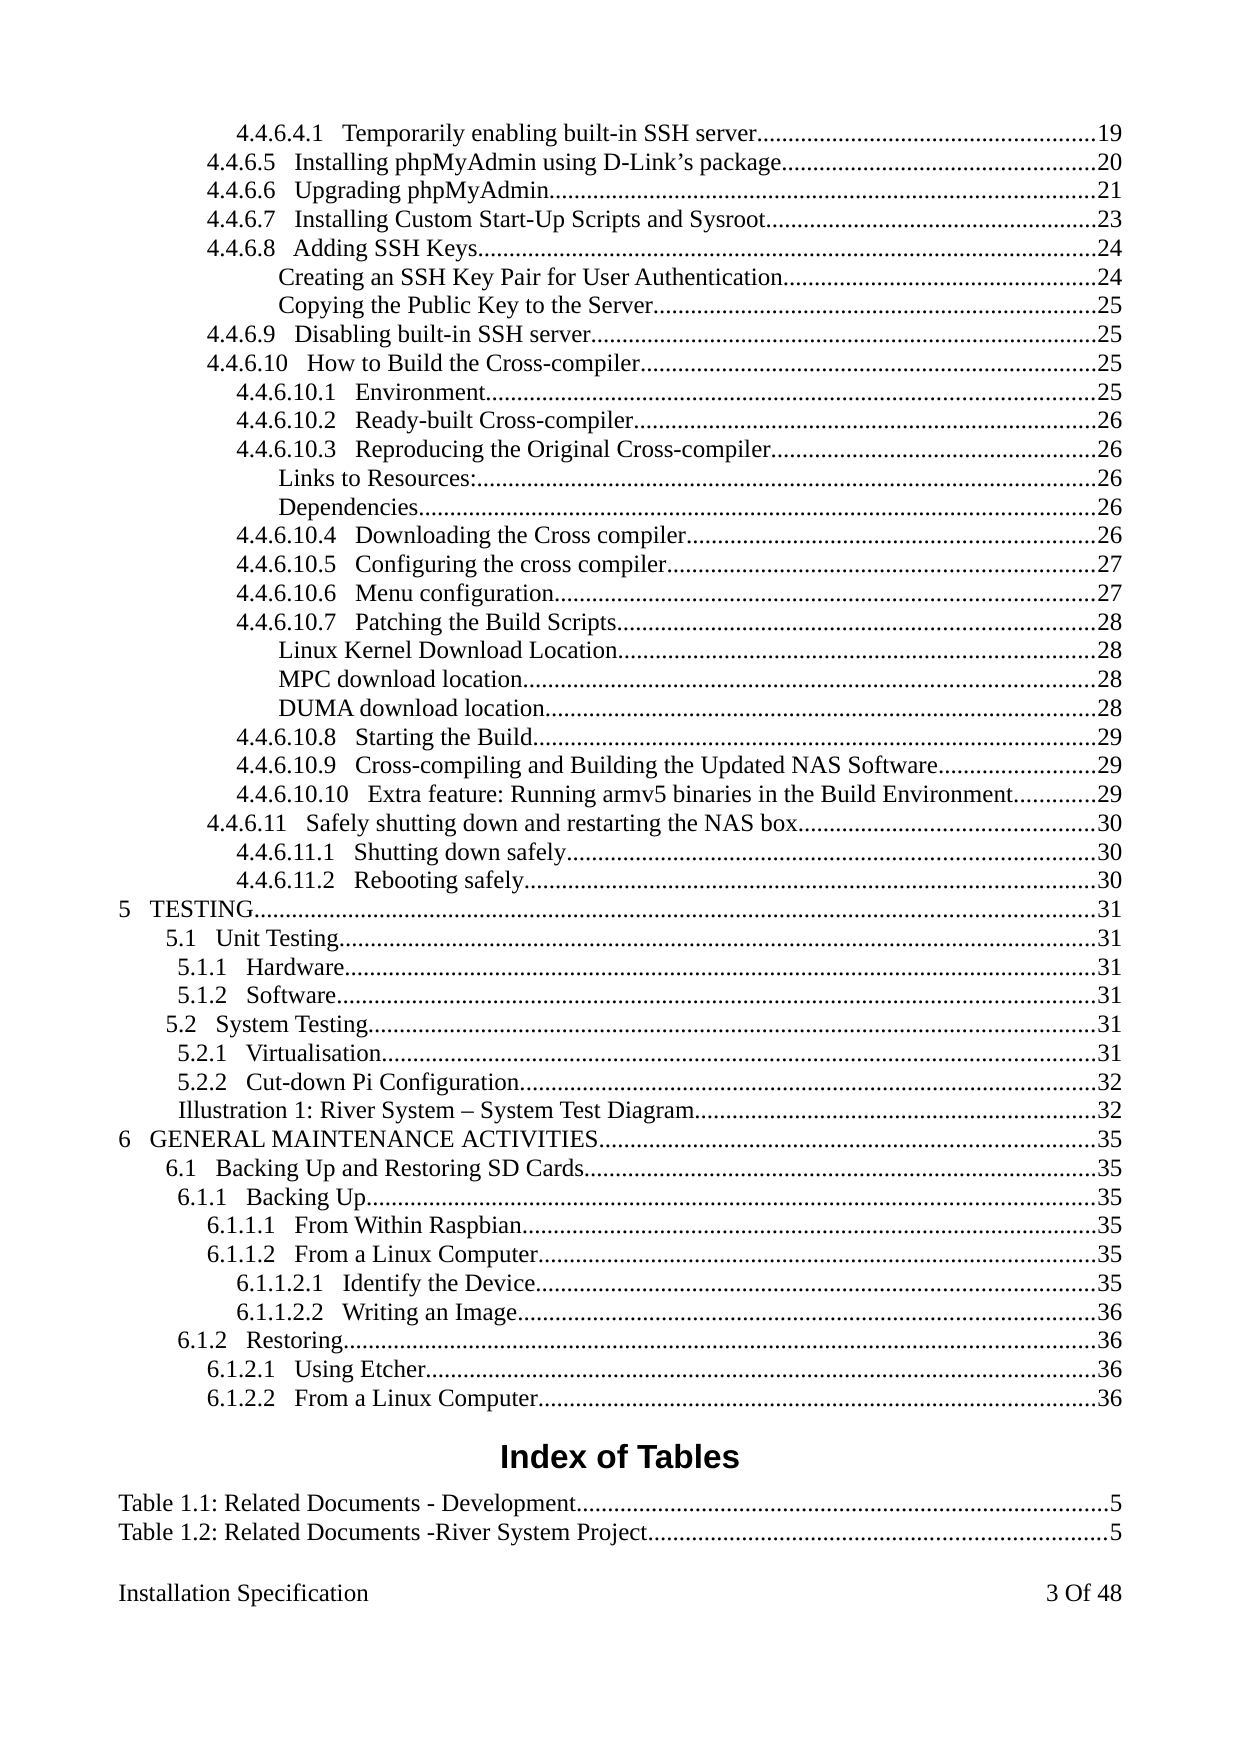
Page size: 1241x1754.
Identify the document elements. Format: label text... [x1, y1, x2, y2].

text 4.4.6.10.6 Menu configuration 27 [236, 578, 1122, 607]
text 4.4.6.11 Safely shutting down and restarting the NAS box. 30 [207, 808, 1122, 837]
text 5.2.2 Cut-down Pi Configuration. 32 [177, 1067, 1122, 1096]
text 4.4.6.11.1 Shutting down safely 30 [236, 837, 1122, 866]
text 4.4.6.10.9 Cross-compiling and Building the Updated NAS Software 29 [236, 751, 1122, 779]
text 4.4.6.6 Upgrading phpMyAdmin 21 [207, 176, 1122, 204]
text 4.4.6.10 How to Build the Cross-compiler 25 [207, 348, 1122, 377]
text 4.4.6.11.2 Rebooting safely 30 [236, 866, 1122, 894]
text 4.4.6.9 Disabling built-in SSH server 25 [207, 319, 1122, 348]
text 4.4.6.10.1 Environment 25 [236, 377, 1122, 406]
text 6.1.2.1 Using Etcher 36 [207, 1354, 1122, 1383]
text 5.2.1 Virtualisation 31 [177, 1038, 1122, 1067]
text DUMA download location 28 [266, 693, 1122, 722]
text 6.1.1 Backing Up 35 [177, 1182, 1122, 1211]
text 4.4.6.10.4 Downloading the Cross compiler 26 [236, 521, 1122, 549]
text Creating an SSH Key Pair for User Authentication 24 [266, 262, 1122, 291]
text MPC download location 28 [266, 664, 1122, 693]
text 4.4.6.8 Adding SSH Keys 24 [207, 233, 1122, 262]
text 5.1.1 Hardware 31 [177, 952, 1122, 981]
text 4.4.6.10.8 Starting the Build 29 [236, 722, 1122, 751]
text Links to Resources: 26 [266, 463, 1122, 492]
text 6.1.1.2 From a Linux Computer 35 [207, 1239, 1122, 1268]
text 5.2 System Testing 31 [148, 1009, 1122, 1038]
text 6.1.1.2.1 Identify the Device 35 [236, 1268, 1122, 1297]
text 6 GENERAL MAINTENANCE ACTIVITIES 35 [118, 1124, 1122, 1153]
text 4.4.6.4.1 Temporarily enabling built-in SSH server 19 [236, 118, 1122, 147]
text 4.4.6.10.10 Extra feature: Running armv5 binaries in the Build Environment 29 [236, 779, 1122, 808]
text 6.1.2 Restoring 36 [177, 1326, 1122, 1354]
text Table 1.1: Related Documents - Development 5 [118, 1488, 1122, 1517]
text 4.4.6.10.5 Configuring the cross compiler 27 [236, 549, 1122, 578]
text 6.1 Backing Up and Restoring SD Cards 35 [148, 1153, 1122, 1182]
text Dependencies 26 [266, 492, 1122, 521]
text 5.1.2 Software 31 [177, 981, 1122, 1009]
text 4.4.6.10.2 Ready-built Cross-compiler 26 [236, 406, 1122, 434]
text 4.4.6.10.3 Reproducing the Original Cross-compiler 26 [236, 434, 1122, 463]
text 6.1.2.2 From a Linux Computer 36 [207, 1383, 1122, 1412]
text Illustration 1: River System – System Test Diagram 32 [148, 1096, 1122, 1124]
text Table 1.2: Related Documents -River System Project 5 [118, 1517, 1122, 1545]
text 6.1.1.1 From Within Raspbian 35 [207, 1211, 1122, 1239]
text 4.4.6.10.7 Patching the Build Scripts 28 [236, 607, 1122, 636]
text 4.4.6.5 Installing phpMyAdmin using D-Link’s package 20 [207, 147, 1122, 176]
text 5.1 Unit Testing 31 [148, 923, 1122, 952]
subtitle Index of Tables [118, 1437, 1122, 1475]
text 4.4.6.7 Installing Custom Start-Up Scripts and Sysroot 23 [207, 204, 1122, 233]
text 6.1.1.2.2 Writing an Image 36 [236, 1297, 1122, 1326]
text 5 TESTING 31 [118, 894, 1122, 923]
text Linux Kernel Download Location 28 [266, 636, 1122, 664]
text Copying the Public Key to the Server 25 [266, 291, 1122, 319]
